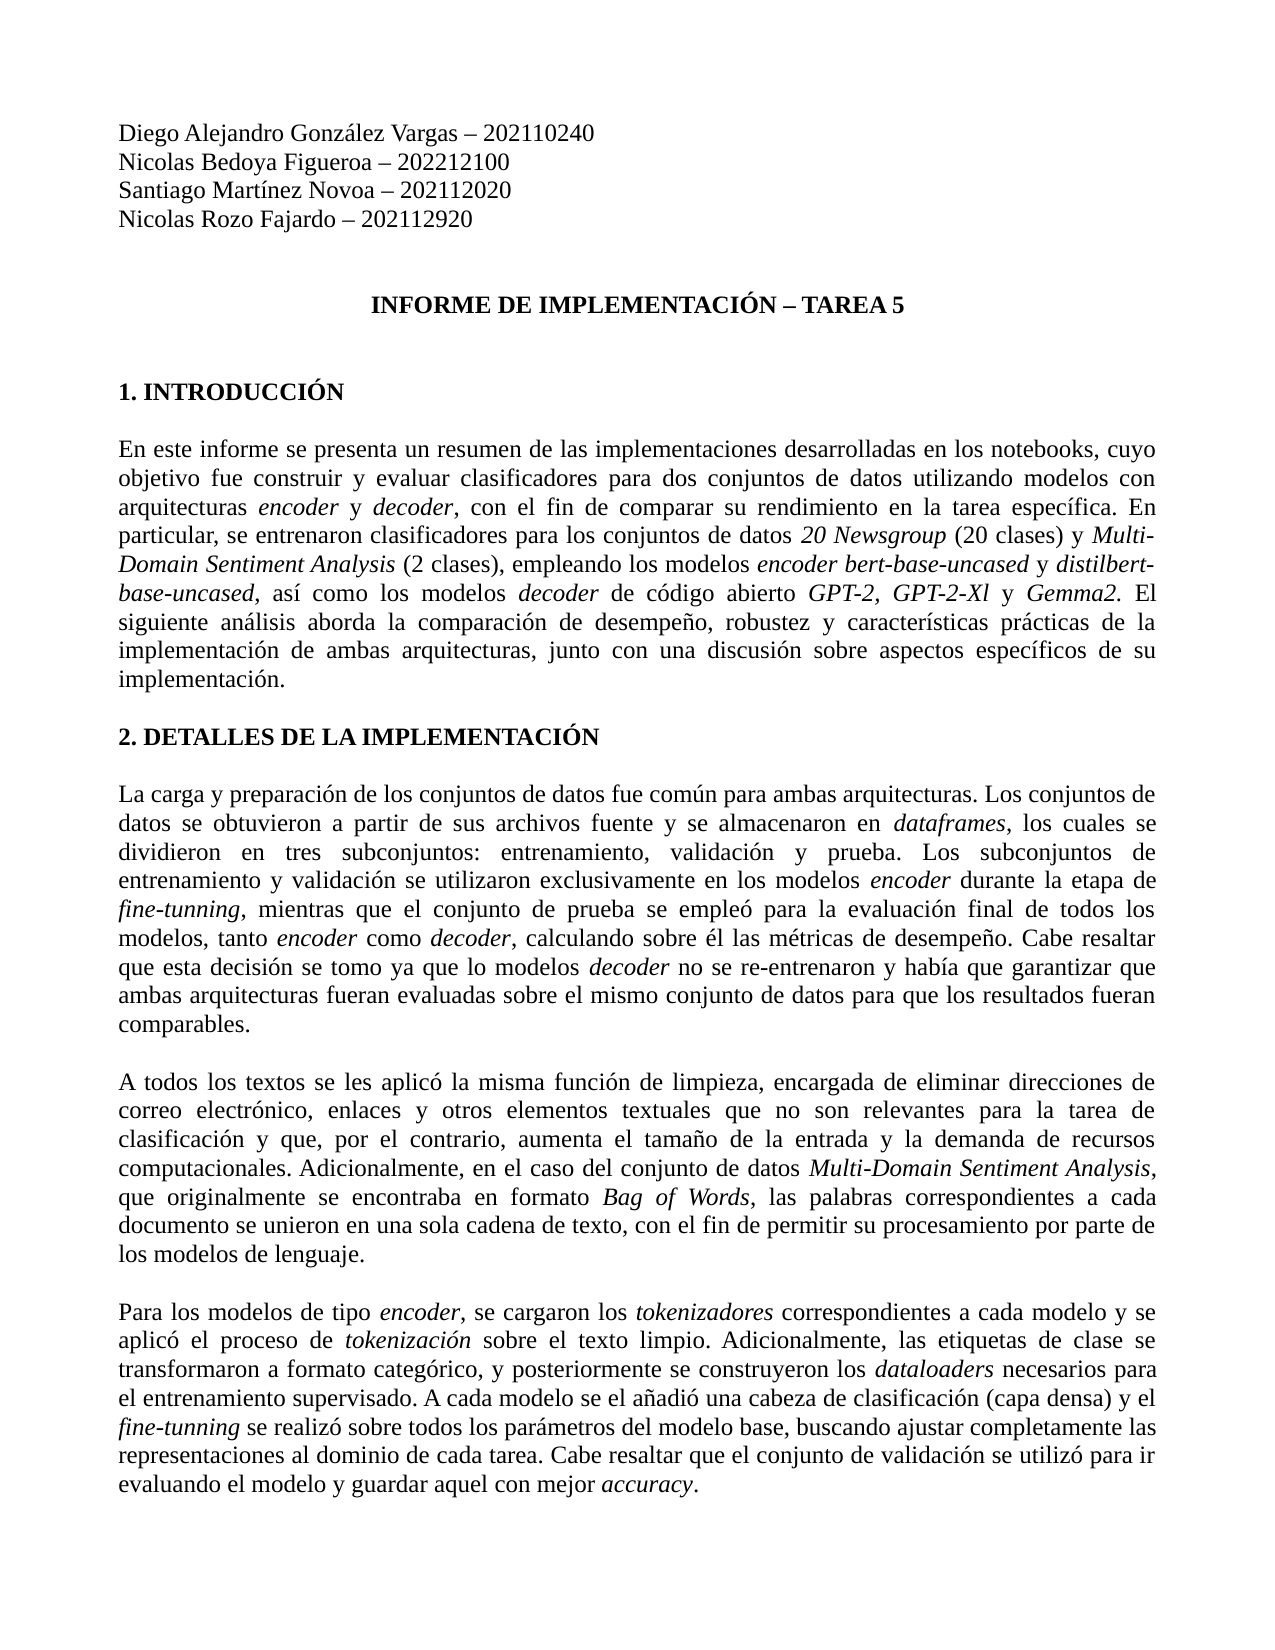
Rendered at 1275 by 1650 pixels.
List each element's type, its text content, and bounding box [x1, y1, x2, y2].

text Diego Alejandro González Vargas – 202110240 [118, 118, 1157, 147]
text Santiago Martínez Novoa – 202112020 [118, 176, 1157, 204]
text Para los modelos de tipo encoder, se cargaron los tokenizadores correspondientes a cada modelo y se aplicó el proceso de tokenización sobre el texto limpio. Adicionalmente, las etiquetas de clase se transformaron a formato categórico, y posteriormente se construyeron los dataloaders necesarios para el entrenamiento supervisado. A cada modelo se el añadió una cabeza de clasificación (capa densa) y el fine-tunning se realizó sobre todos los parámetros del modelo base, buscando ajustar completamente las representaciones al dominio de cada tarea. Cabe resaltar que el conjunto de validación se utilizó para ir evaluando el modelo y guardar aquel con mejor accuracy. [118, 1297, 1157, 1498]
text Nicolas Bedoya Figueroa – 202212100 [118, 147, 1157, 176]
text Nicolas Rozo Fajardo – 202112920 [118, 204, 1157, 233]
text A todos los textos se les aplicó la misma función de limpieza, encargada de eliminar direcciones de correo electrónico, enlaces y otros elementos textuales que no son relevantes para la tarea de clasificación y que, por el contrario, aumenta el tamaño de la entrada y la demanda de recursos computacionales. Adicionalmente, en el caso del conjunto de datos Multi-Domain Sentiment Analysis, que originalmente se encontraba en formato Bag of Words, las palabras correspondientes a cada documento se unieron en una sola cadena de texto, con el fin de permitir su procesamiento por parte de los modelos de lenguaje. [118, 1067, 1157, 1268]
text INFORME DE IMPLEMENTACIÓN – TAREA 5 [118, 291, 1157, 319]
text En este informe se presenta un resumen de las implementaciones desarrolladas en los notebooks, cuyo objetivo fue construir y evaluar clasificadores para dos conjuntos de datos utilizando modelos con arquitecturas encoder y decoder, con el fin de comparar su rendimiento en la tarea específica. En particular, se entrenaron clasificadores para los conjuntos de datos 20 Newsgroup (20 clases) y Multi-Domain Sentiment Analysis (2 clases), empleando los modelos encoder bert-base-uncased y distilbert-base-uncased, así como los modelos decoder de código abierto GPT-2, GPT-2-Xl y Gemma2. El siguiente análisis aborda la comparación de desempeño, robustez y características prácticas de la implementación de ambas arquitecturas, junto con una discusión sobre aspectos específicos de su implementación. [118, 434, 1157, 693]
text 2. DETALLES DE LA IMPLEMENTACIÓN [118, 722, 1157, 751]
text La carga y preparación de los conjuntos de datos fue común para ambas arquitecturas. Los conjuntos de datos se obtuvieron a partir de sus archivos fuente y se almacenaron en dataframes, los cuales se dividieron en tres subconjuntos: entrenamiento, validación y prueba. Los subconjuntos de entrenamiento y validación se utilizaron exclusivamente en los modelos encoder durante la etapa de fine-tunning, mientras que el conjunto de prueba se empleó para la evaluación final de todos los modelos, tanto encoder como decoder, calculando sobre él las métricas de desempeño. Cabe resaltar que esta decisión se tomo ya que lo modelos decoder no se re-entrenaron y había que garantizar que ambas arquitecturas fueran evaluadas sobre el mismo conjunto de datos para que los resultados fueran comparables. [118, 779, 1157, 1038]
text 1. INTRODUCCIÓN [118, 377, 1157, 406]
